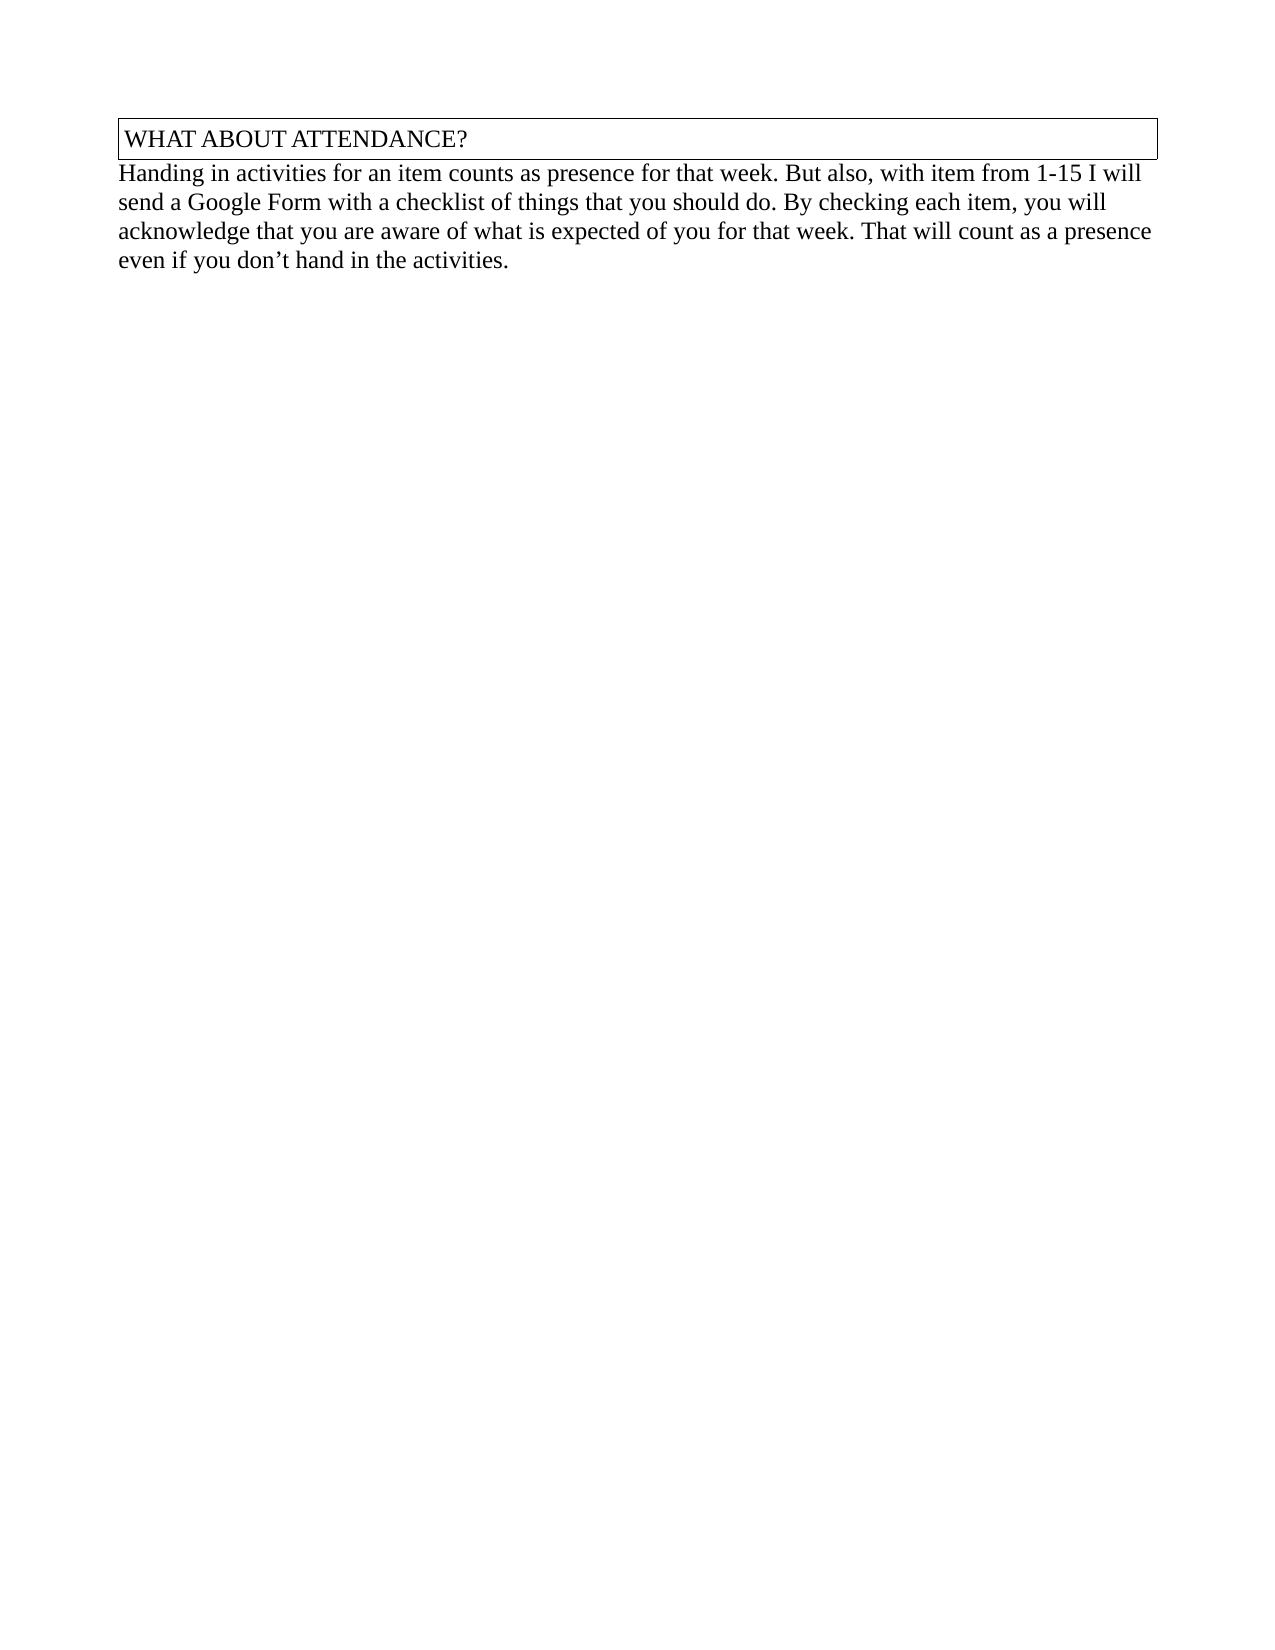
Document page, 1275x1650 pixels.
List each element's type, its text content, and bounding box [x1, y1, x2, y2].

table_header WHAT ABOUT ATTENDANCE? [119, 119, 1157, 158]
text Handing in activities for an item counts as presence for that week. But also, with item from 1-15 I will send a Google Form with a checklist of things that you should do. By checking each item, you will acknowledge that you are aware of what is expected of you for that week. That will count as a presence even if you don’t hand in the activities. [118, 160, 1157, 273]
